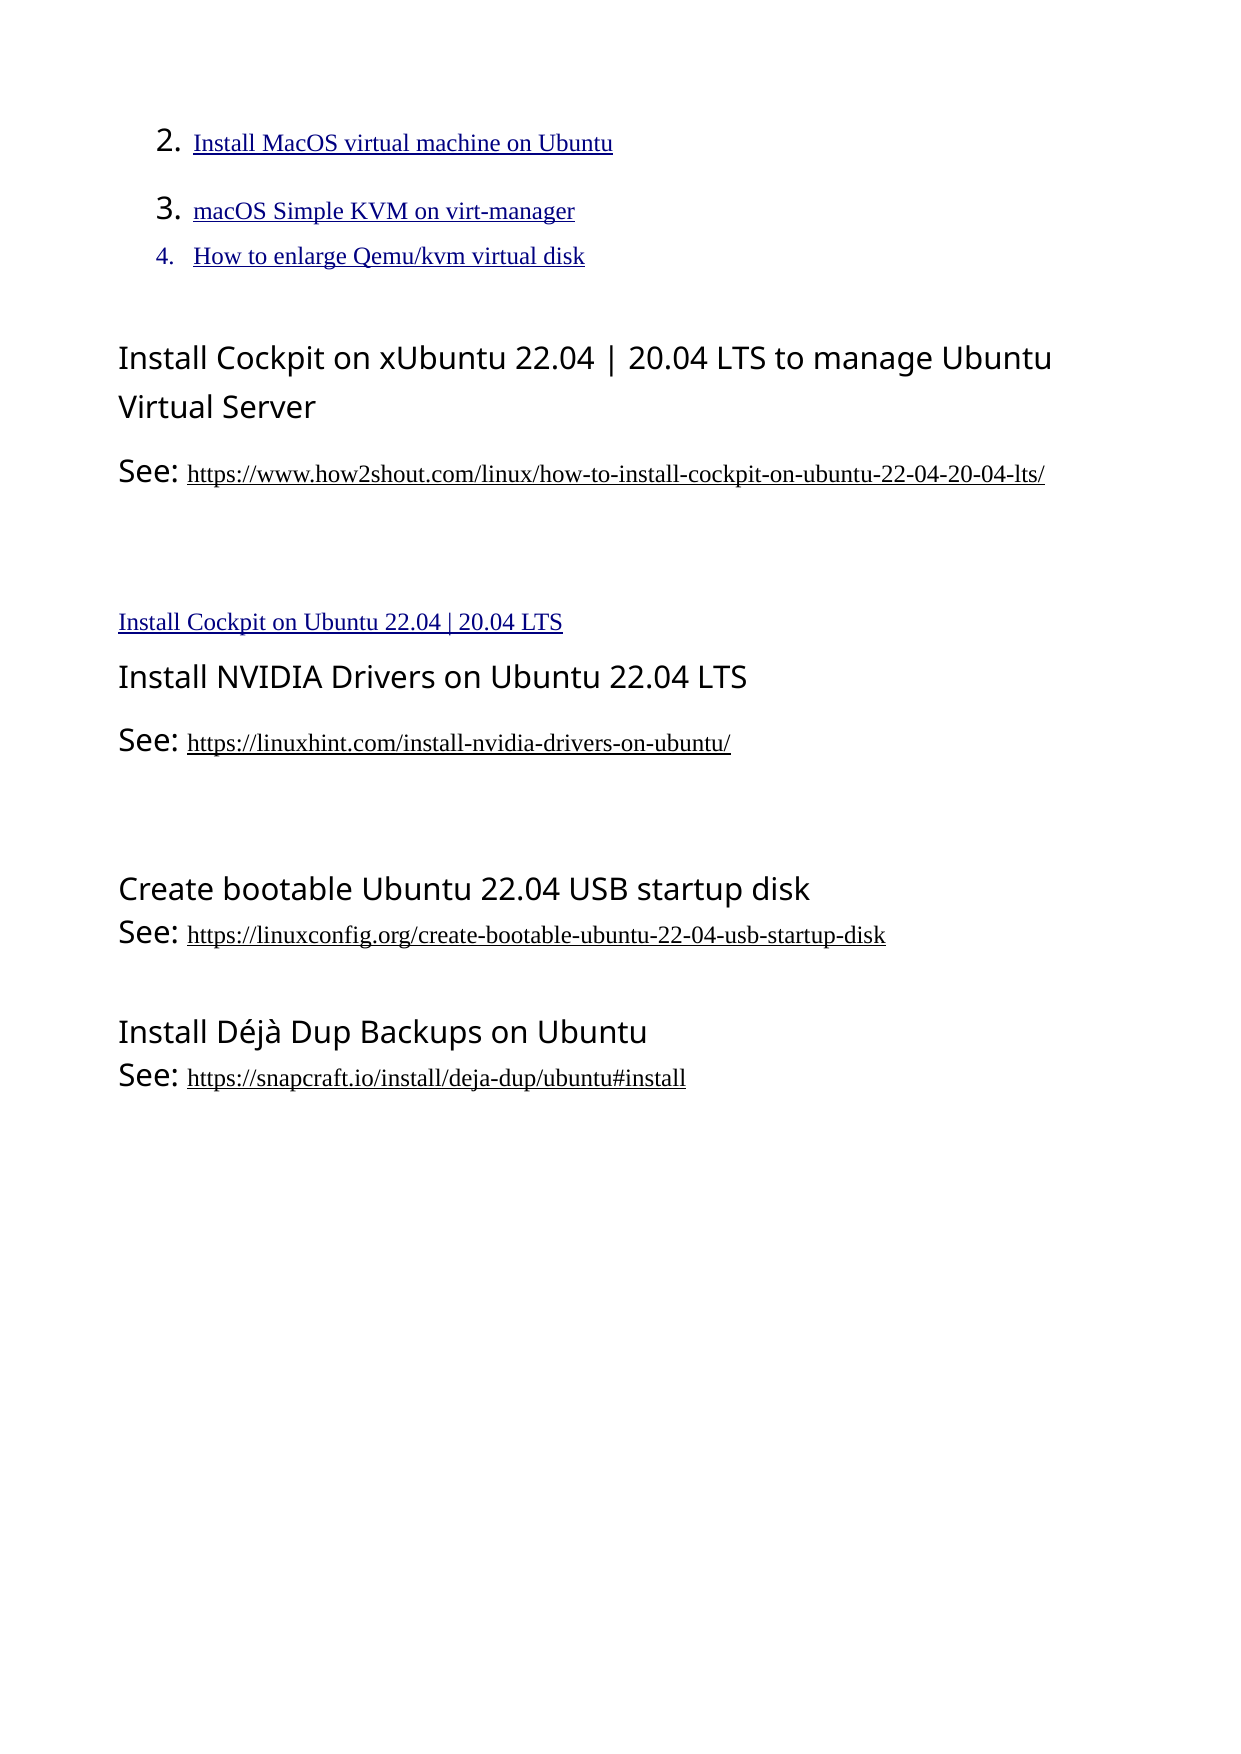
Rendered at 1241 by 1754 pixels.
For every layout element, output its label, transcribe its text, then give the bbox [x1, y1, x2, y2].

text Create bootable Ubuntu 22.04 USB startup disk [118, 867, 1122, 910]
text See: https://www.how2shout.com/linux/how-to-install-cockpit-on-ubuntu-22-04-20-04-lts/ [118, 448, 1122, 491]
text See: https://linuxconfig.org/create-bootable-ubuntu-22-04-usb-startup-disk [118, 910, 1122, 952]
list How to enlarge Qemu/kvm virtual disk [156, 241, 1122, 269]
text See: https://linuxhint.com/install-nvidia-drivers-on-ubuntu/ [118, 718, 1122, 761]
text Install NVIDIA Drivers on Ubuntu 22.04 LTS [118, 655, 1122, 697]
text Install Cockpit on xUbuntu 22.04 | 20.04 LTS to manage Ubuntu Virtual Server [118, 336, 1122, 428]
text Install Cockpit on Ubuntu 22.04 | 20.04 LTS [118, 607, 1122, 636]
subtitle macOS Simple KVM on virt-manager [156, 186, 1122, 228]
text See: https://snapcraft.io/install/deja-dup/ubuntu#install [118, 1052, 1122, 1095]
subtitle Install MacOS virtual machine on Ubuntu [156, 118, 1122, 161]
text Install Déjà Dup Backups on Ubuntu [118, 1010, 1122, 1052]
